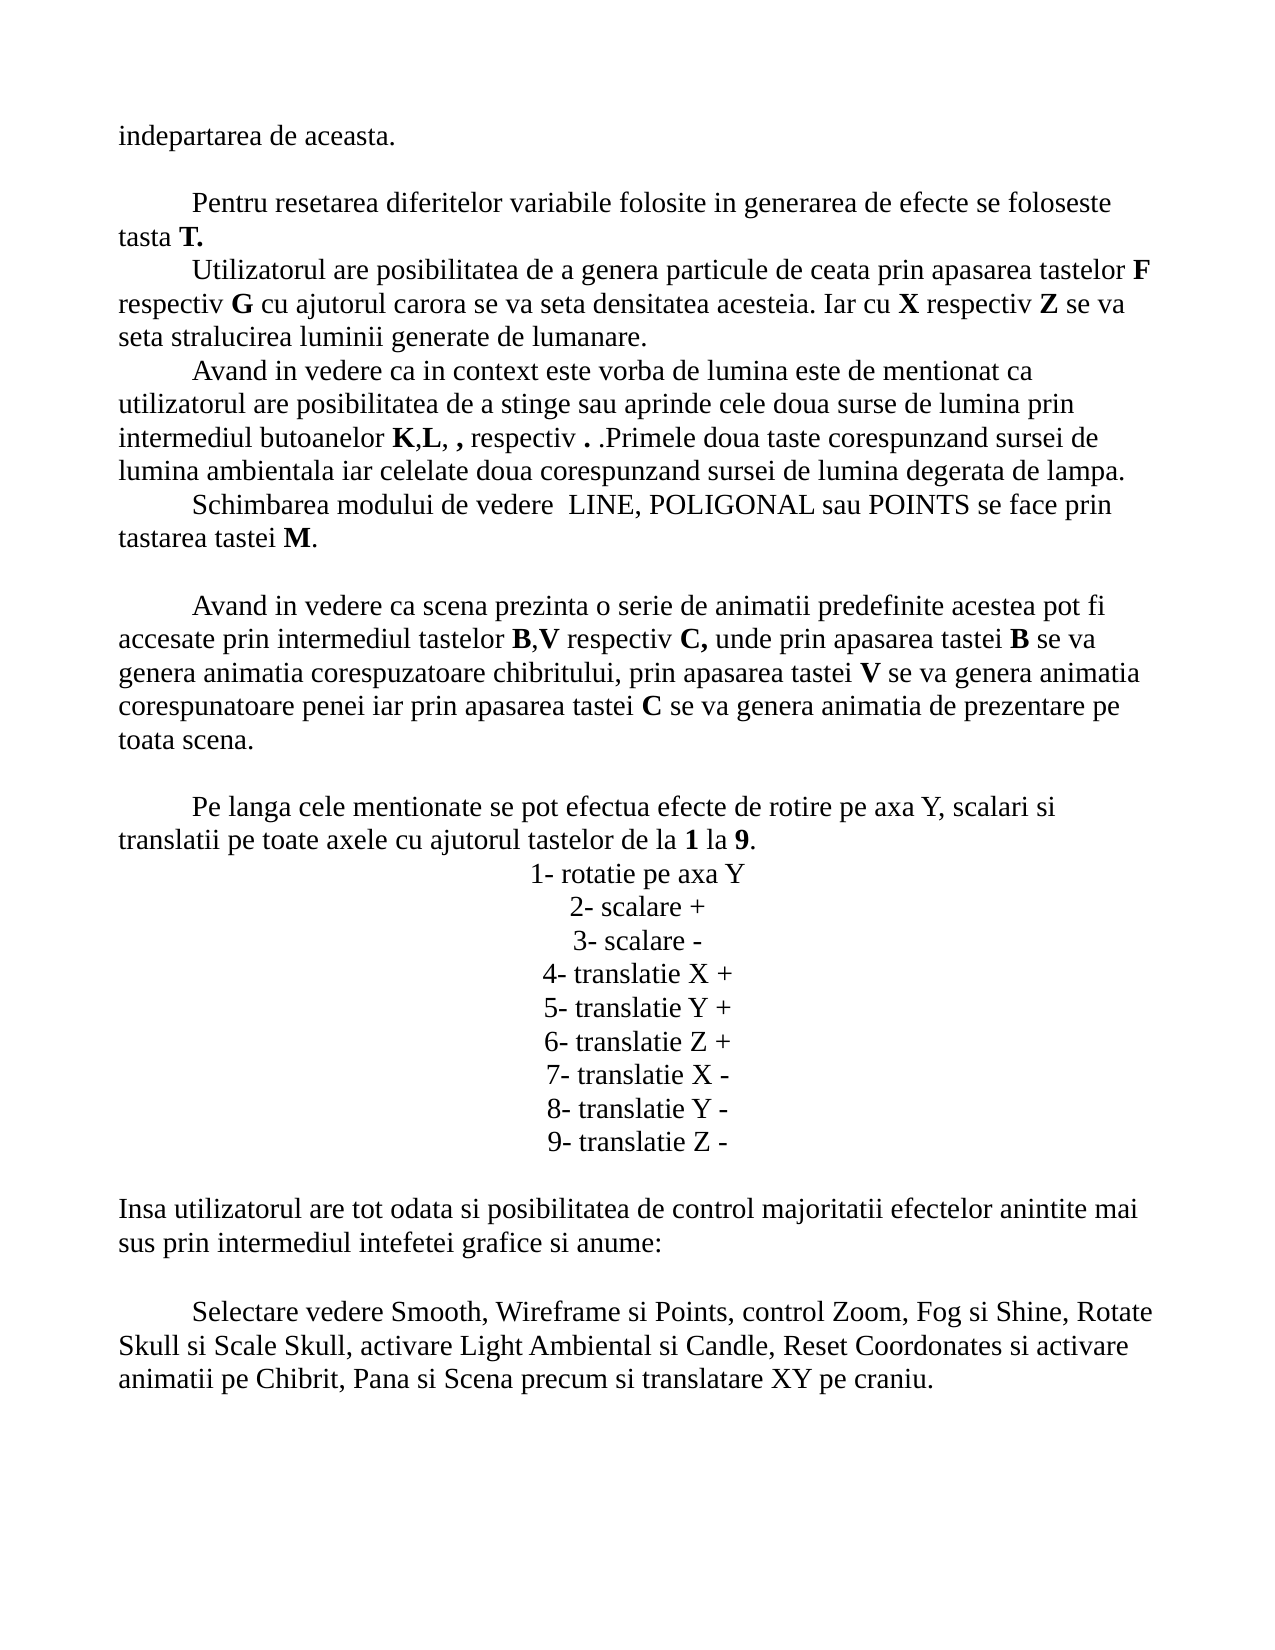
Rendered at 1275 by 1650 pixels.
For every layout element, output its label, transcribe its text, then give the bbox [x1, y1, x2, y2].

text Pe langa cele mentionate se pot efectua efecte de rotire pe axa Y, scalari si translatii pe toate axele cu ajutorul tastelor de la 1 la 9. [118, 789, 1157, 856]
text Selectare vedere Smooth, Wireframe si Points, control Zoom, Fog si Shine, Rotate Skull si Scale Skull, activare Light Ambiental si Candle, Reset Coordonates si activare animatii pe Chibrit, Pana si Scena precum si translatare XY pe craniu. [118, 1294, 1157, 1395]
text 4- translatie X + [118, 957, 1157, 990]
text Avand in vedere ca scena prezinta o serie de animatii predefinite acestea pot fi accesate prin intermediul tastelor B,V respectiv C, unde prin apasarea tastei B se va genera animatia corespuzatoare chibritului, prin apasarea tastei V se va genera animatia corespunatoare penei iar prin apasarea tastei C se va genera animatia de prezentare pe toata scena. [118, 588, 1157, 755]
text 6- translatie Z + [118, 1024, 1157, 1057]
text Utilizatorul are posibilitatea de a genera particule de ceata prin apasarea tastelor F respectiv G cu ajutorul carora se va seta densitatea acesteia. Iar cu X respectiv Z se va seta stralucirea luminii generate de lumanare. [118, 252, 1157, 353]
text 8- translatie Y - [118, 1091, 1157, 1124]
text 9- translatie Z - [118, 1124, 1157, 1158]
text indepartarea de aceasta. [118, 118, 1157, 152]
text Insa utilizatorul are tot odata si posibilitatea de control majoritatii efectelor anintite mai sus prin intermediul intefetei grafice si anume: [118, 1191, 1157, 1258]
text 3- scalare - [118, 923, 1157, 957]
text 7- translatie X - [118, 1057, 1157, 1091]
text Avand in vedere ca in context este vorba de lumina este de mentionat ca utilizatorul are posibilitatea de a stinge sau aprinde cele doua surse de lumina prin intermediul butoanelor K,L, , respectiv . .Primele doua taste corespunzand sursei de lumina ambientala iar celelate doua corespunzand sursei de lumina degerata de lampa. [118, 353, 1157, 487]
text 1- rotatie pe axa Y [118, 856, 1157, 889]
text 2- scalare + [118, 889, 1157, 923]
text Pentru resetarea diferitelor variabile folosite in generarea de efecte se foloseste tasta T. [118, 185, 1157, 252]
text 5- translatie Y + [118, 990, 1157, 1024]
text Schimbarea modului de vedere LINE, POLIGONAL sau POINTS se face prin tastarea tastei M. [118, 487, 1157, 554]
